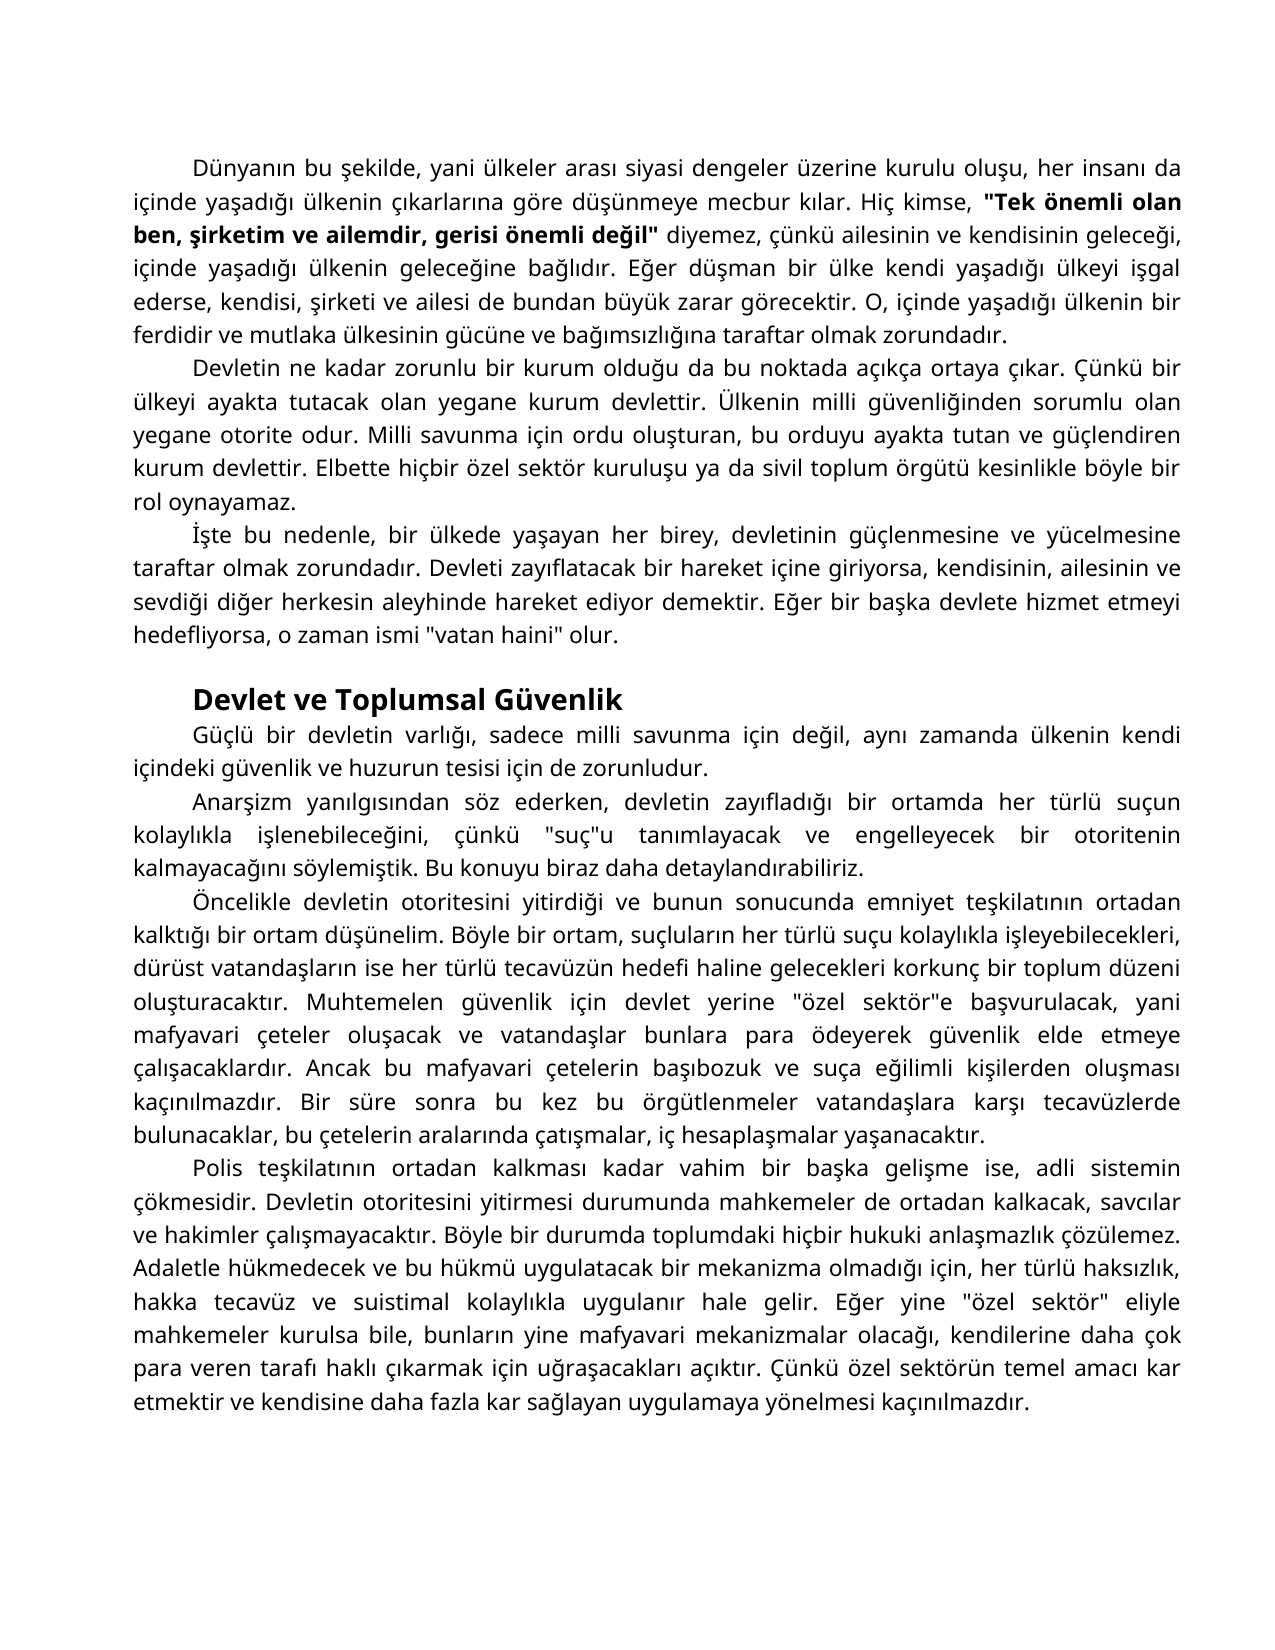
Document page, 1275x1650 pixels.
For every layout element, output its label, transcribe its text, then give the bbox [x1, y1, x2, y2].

text Devletin ne kadar zorunlu bir kurum olduğu da bu noktada açıkça ortaya çıkar. Çünkü bir ülkeyi ayakta tutacak olan yegane kurum devlettir. Ülkenin milli güvenliğinden sorumlu olan yegane otorite odur. Milli savunma için ordu oluşturan, bu orduyu ayakta tutan ve güçlendiren kurum devlettir. Elbette hiçbir özel sektör kuruluşu ya da sivil toplum örgütü kesinlikle böyle bir rol oynayamaz. [133, 350, 1182, 517]
text Öncelikle devletin otoritesini yitirdiği ve bunun sonucunda emniyet teşkilatının ortadan kalktığı bir ortam düşünelim. Böyle bir ortam, suçluların her türlü suçu kolaylıkla işleyebilecekleri, dürüst vatandaşların ise her türlü tecavüzün hedefi haline gelecekleri korkunç bir toplum düzeni oluşturacaktır. Muhtemelen güvenlik için devlet yerine "özel sektör"e başvurulacak, yani mafyavari çeteler oluşacak ve vatandaşlar bunlara para ödeyerek güvenlik elde etmeye çalışacaklardır. Ancak bu mafyavari çetelerin başıbozuk ve suça eğilimli kişilerden oluşması kaçınılmazdır. Bir süre sonra bu kez bu örgütlenmeler vatandaşlara karşı tecavüzlerde bulunacaklar, bu çetelerin aralarında çatışmalar, iç hesaplaşmalar yaşanacaktır. [133, 883, 1182, 1150]
text Devlet ve Toplumsal Güvenlik [133, 683, 1182, 717]
text Anarşizm yanılgısından söz ederken, devletin zayıfladığı bir ortamda her türlü suçun kolaylıkla işlenebileceğini, çünkü "suç"u tanımlayacak ve engelleyecek bir otoritenin kalmayacağını söylemiştik. Bu konuyu biraz daha detaylandırabiliriz. [133, 783, 1182, 883]
text Dünyanın bu şekilde, yani ülkeler arası siyasi dengeler üzerine kurulu oluşu, her insanı da içinde yaşadığı ülkenin çıkarlarına göre düşünmeye mecbur kılar. Hiç kimse, "Tek önemli olan ben, şirketim ve ailemdir, gerisi önemli değil" diyemez, çünkü ailesinin ve kendisinin geleceği, içinde yaşadığı ülkenin geleceğine bağlıdır. Eğer düşman bir ülke kendi yaşadığı ülkeyi işgal ederse, kendisi, şirketi ve ailesi de bundan büyük zarar görecektir. O, içinde yaşadığı ülkenin bir ferdidir ve mutlaka ülkesinin gücüne ve bağımsızlığına taraftar olmak zorundadır. [133, 150, 1182, 350]
text Güçlü bir devletin varlığı, sadece milli savunma için değil, aynı zamanda ülkenin kendi içindeki güvenlik ve huzurun tesisi için de zorunludur. [133, 717, 1182, 783]
text İşte bu nedenle, bir ülkede yaşayan her birey, devletinin güçlenmesine ve yücelmesine taraftar olmak zorundadır. Devleti zayıflatacak bir hareket içine giriyorsa, kendisinin, ailesinin ve sevdiği diğer herkesin aleyhinde hareket ediyor demektir. Eğer bir başka devlete hizmet etmeyi hedefliyorsa, o zaman ismi "vatan haini" olur. [133, 517, 1182, 650]
text Polis teşkilatının ortadan kalkması kadar vahim bir başka gelişme ise, adli sistemin çökmesidir. Devletin otoritesini yitirmesi durumunda mahkemeler de ortadan kalkacak, savcılar ve hakimler çalışmayacaktır. Böyle bir durumda toplumdaki hiçbir hukuki anlaşmazlık çözülemez. Adaletle hükmedecek ve bu hükmü uygulatacak bir mekanizma olmadığı için, her türlü haksızlık, hakka tecavüz ve suistimal kolaylıkla uygulanır hale gelir. Eğer yine "özel sektör" eliyle mahkemeler kurulsa bile, bunların yine mafyavari mekanizmalar olacağı, kendilerine daha çok para veren tarafı haklı çıkarmak için uğraşacakları açıktır. Çünkü özel sektörün temel amacı kar etmektir ve kendisine daha fazla kar sağlayan uygulamaya yönelmesi kaçınılmazdır. [133, 1150, 1182, 1417]
